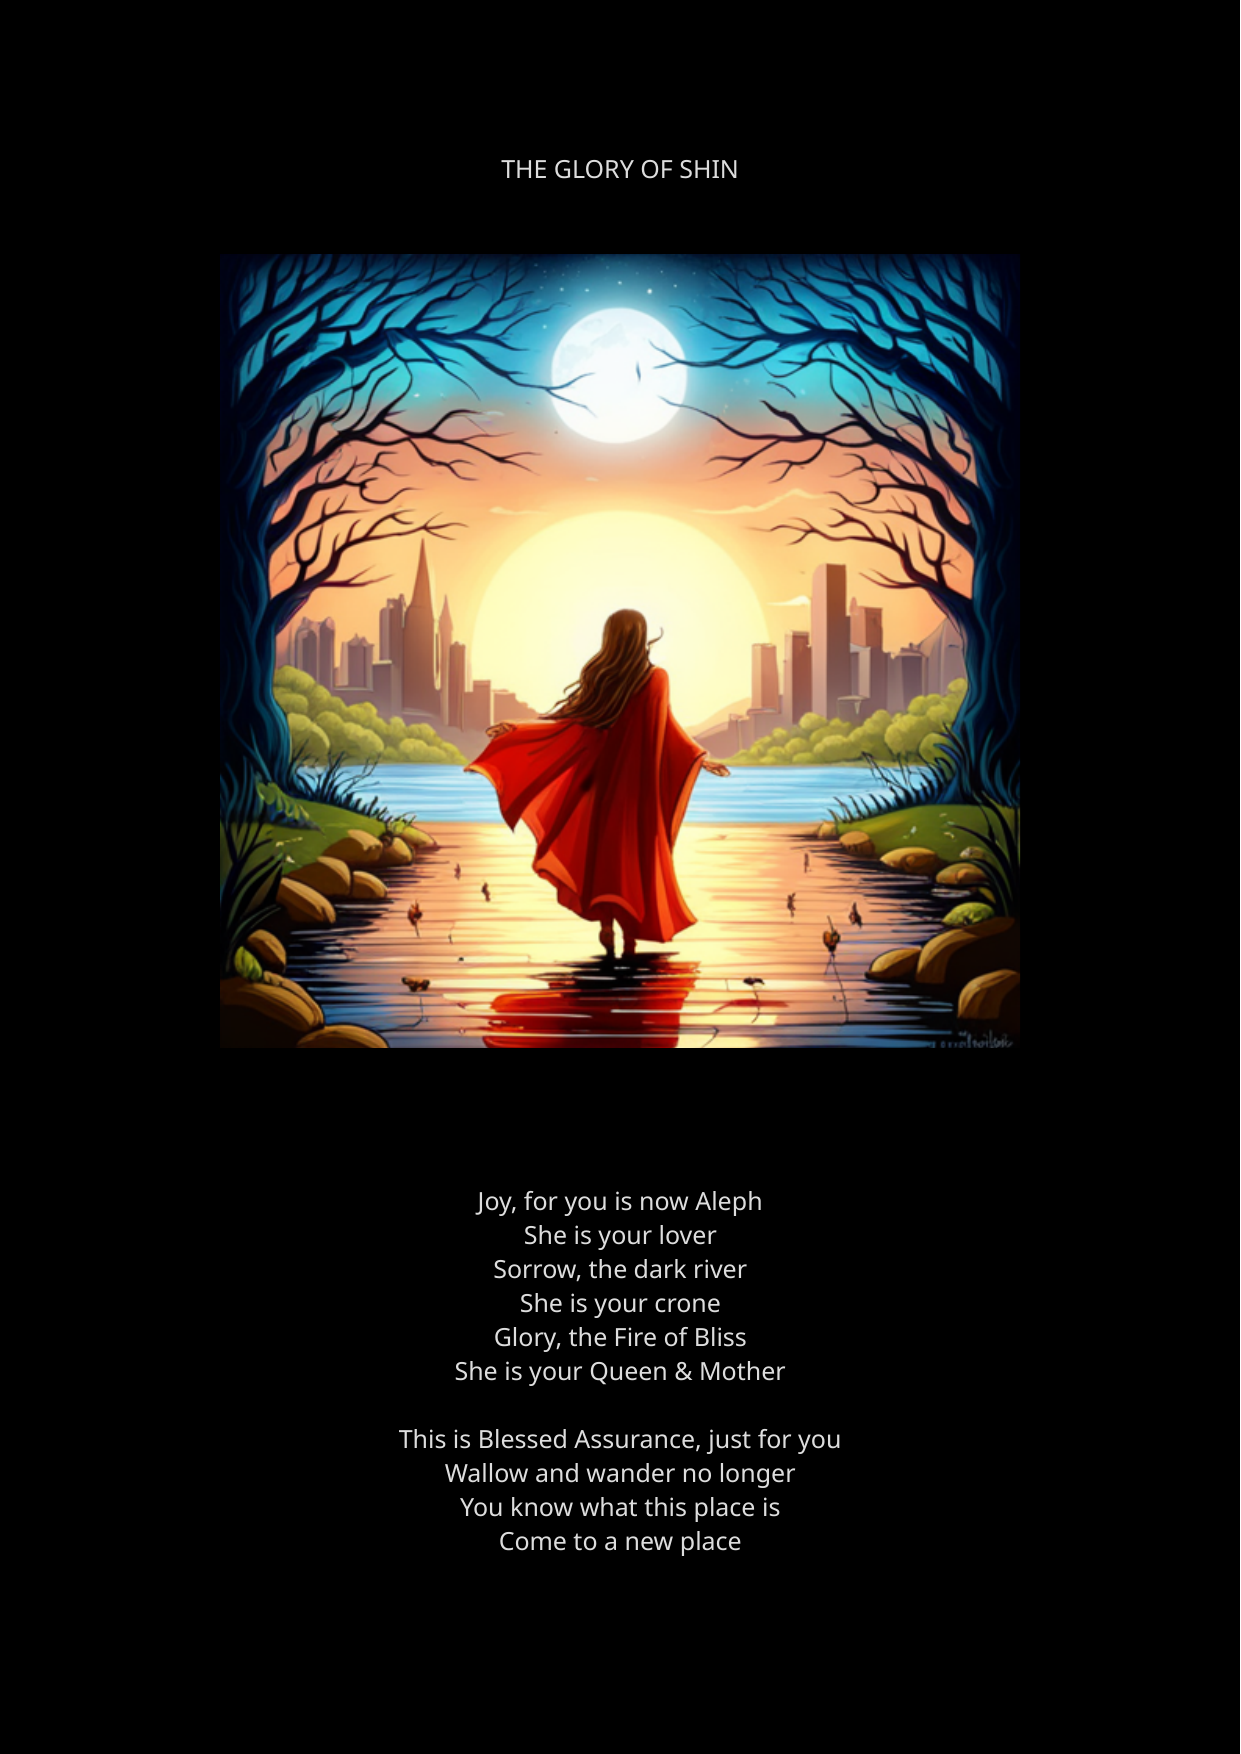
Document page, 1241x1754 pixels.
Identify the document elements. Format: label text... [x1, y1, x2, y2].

text THE GLORY OF SHIN [118, 152, 1122, 186]
text She is your crone [118, 1286, 1122, 1319]
text She is your lover [118, 1217, 1122, 1251]
picture [220, 254, 1020, 1048]
text Wallow and wander no longer [118, 1456, 1122, 1490]
text Joy, for you is now Aleph [118, 1183, 1122, 1217]
text Come to a new place [118, 1524, 1122, 1558]
text This is Blessed Assurance, just for you [118, 1422, 1122, 1456]
text You know what this place is [118, 1490, 1122, 1524]
text Sorrow, the dark river [118, 1251, 1122, 1286]
text She is your Queen & Mother [118, 1354, 1122, 1388]
text Glory, the Fire of Bliss [118, 1319, 1122, 1354]
